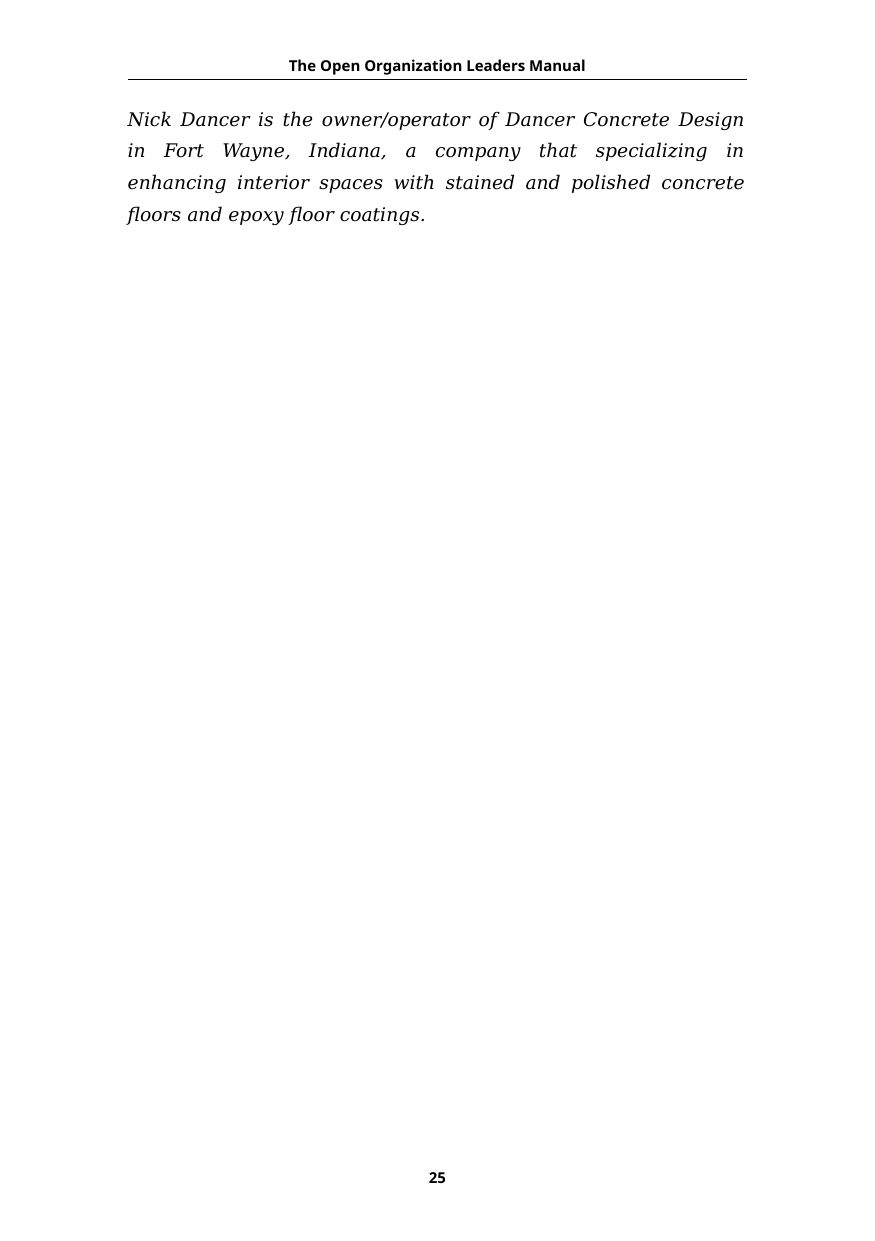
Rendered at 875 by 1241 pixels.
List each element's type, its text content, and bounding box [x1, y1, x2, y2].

text Nick Dancer is the owner/operator of Dancer Concrete Design in Fort Wayne, Indiana, a company that specializing in enhancing interior spaces with stained and polished concrete floors and epoxy floor coatings. [127, 109, 747, 226]
